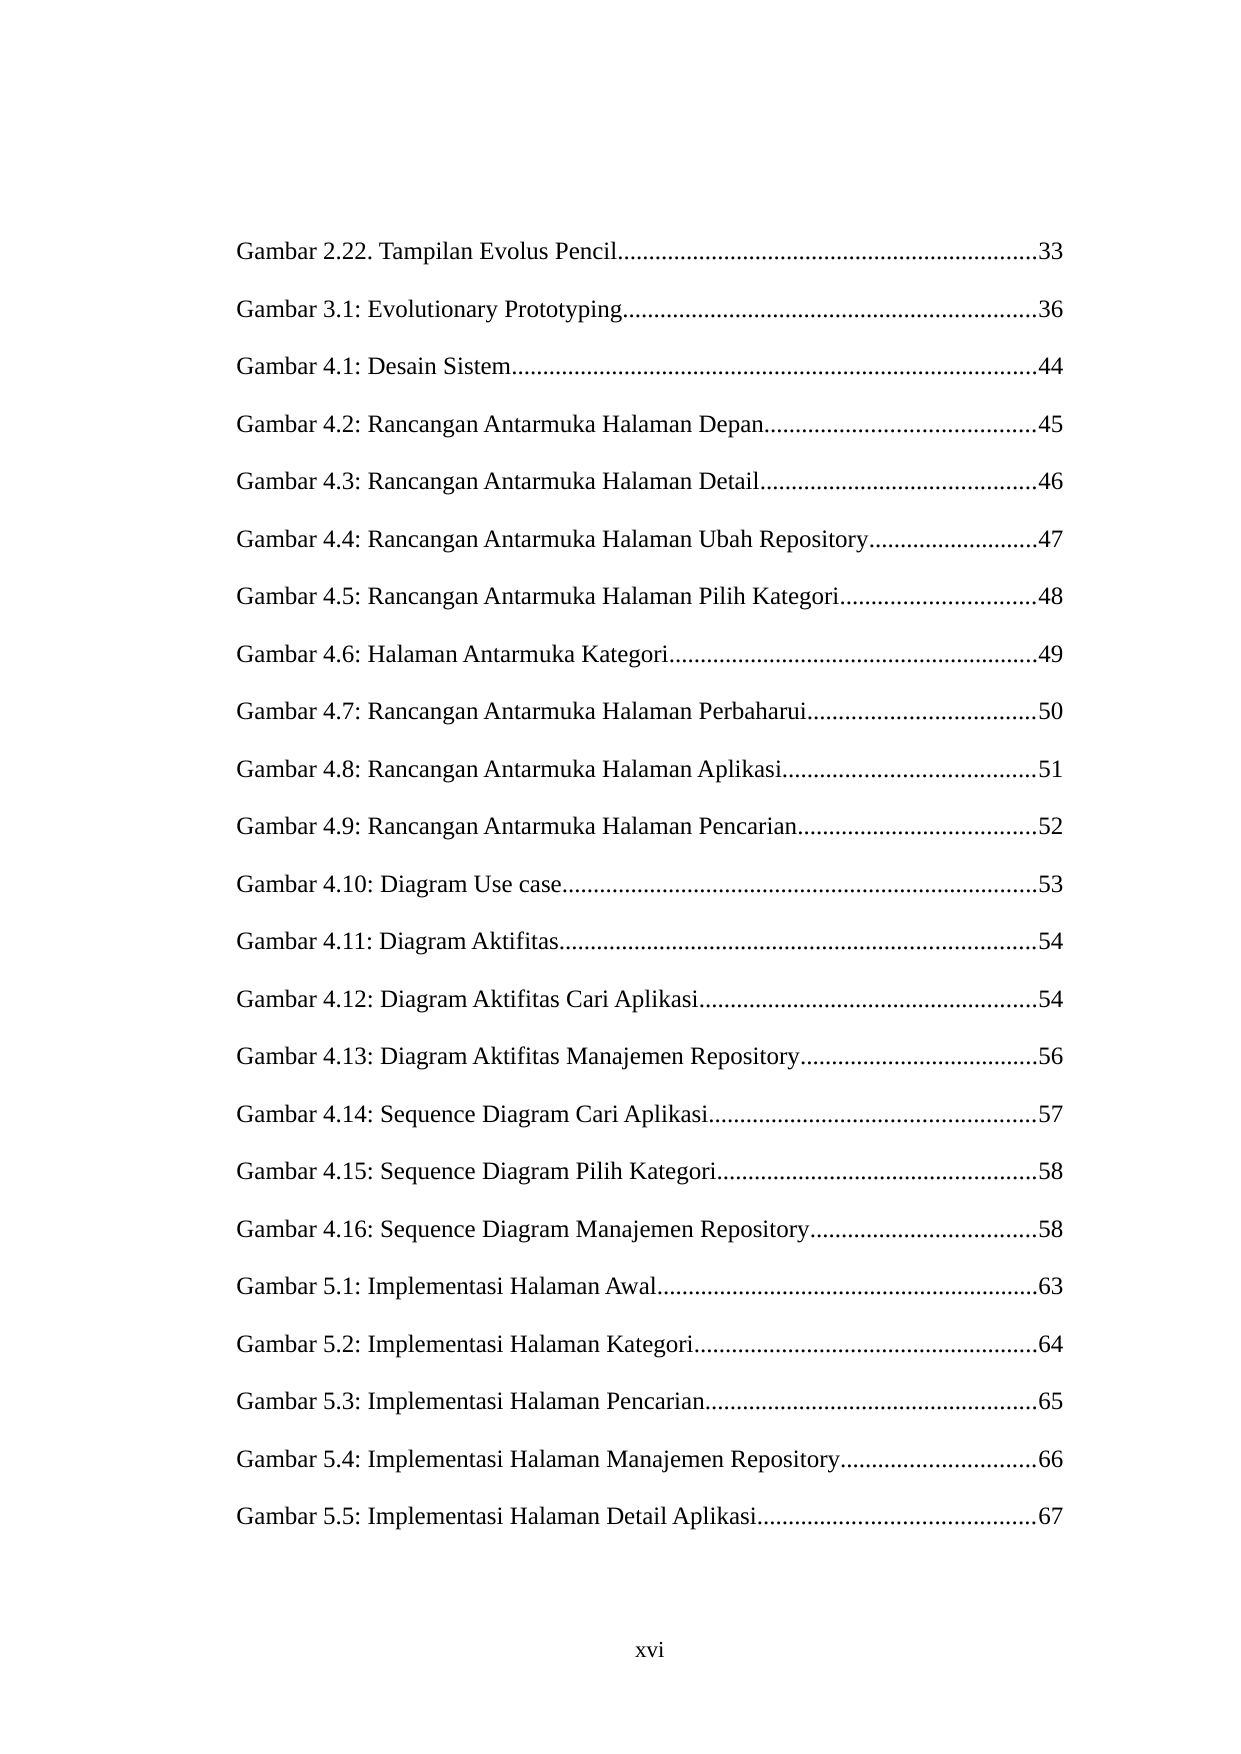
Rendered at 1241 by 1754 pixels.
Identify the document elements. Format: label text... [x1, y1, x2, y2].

text Gambar 4.11: Diagram Aktifitas 54 [236, 926, 1063, 955]
text Gambar 4.14: Sequence Diagram Cari Aplikasi 57 [236, 1099, 1063, 1127]
text Gambar 4.16: Sequence Diagram Manajemen Repository 58 [236, 1214, 1063, 1242]
text Gambar 4.9: Rancangan Antarmuka Halaman Pencarian 52 [236, 811, 1063, 840]
text Gambar 5.4: Implementasi Halaman Manajemen Repository 66 [236, 1444, 1063, 1472]
text Gambar 4.4: Rancangan Antarmuka Halaman Ubah Repository 47 [236, 524, 1063, 552]
text Gambar 4.1: Desain Sistem 44 [236, 351, 1063, 380]
text Gambar 5.3: Implementasi Halaman Pencarian 65 [236, 1386, 1063, 1415]
text Gambar 4.15: Sequence Diagram Pilih Kategori 58 [236, 1156, 1063, 1185]
text Gambar 4.10: Diagram Use case 53 [236, 869, 1063, 897]
text Gambar 5.2: Implementasi Halaman Kategori 64 [236, 1329, 1063, 1357]
text Gambar 4.8: Rancangan Antarmuka Halaman Aplikasi 51 [236, 754, 1063, 782]
text Gambar 2.22. Tampilan Evolus Pencil 33 [236, 236, 1063, 265]
text Gambar 5.1: Implementasi Halaman Awal 63 [236, 1271, 1063, 1300]
text Gambar 4.6: Halaman Antarmuka Kategori 49 [236, 639, 1063, 667]
text Gambar 4.3: Rancangan Antarmuka Halaman Detail 46 [236, 466, 1063, 495]
text Gambar 4.5: Rancangan Antarmuka Halaman Pilih Kategori 48 [236, 581, 1063, 610]
text Gambar 4.13: Diagram Aktifitas Manajemen Repository 56 [236, 1041, 1063, 1070]
text Gambar 4.12: Diagram Aktifitas Cari Aplikasi 54 [236, 984, 1063, 1012]
text Gambar 5.5: Implementasi Halaman Detail Aplikasi 67 [236, 1501, 1063, 1530]
text Gambar 4.7: Rancangan Antarmuka Halaman Perbaharui 50 [236, 696, 1063, 725]
text Gambar 3.1: Evolutionary Prototyping 36 [236, 294, 1063, 322]
text Gambar 4.2: Rancangan Antarmuka Halaman Depan 45 [236, 409, 1063, 437]
